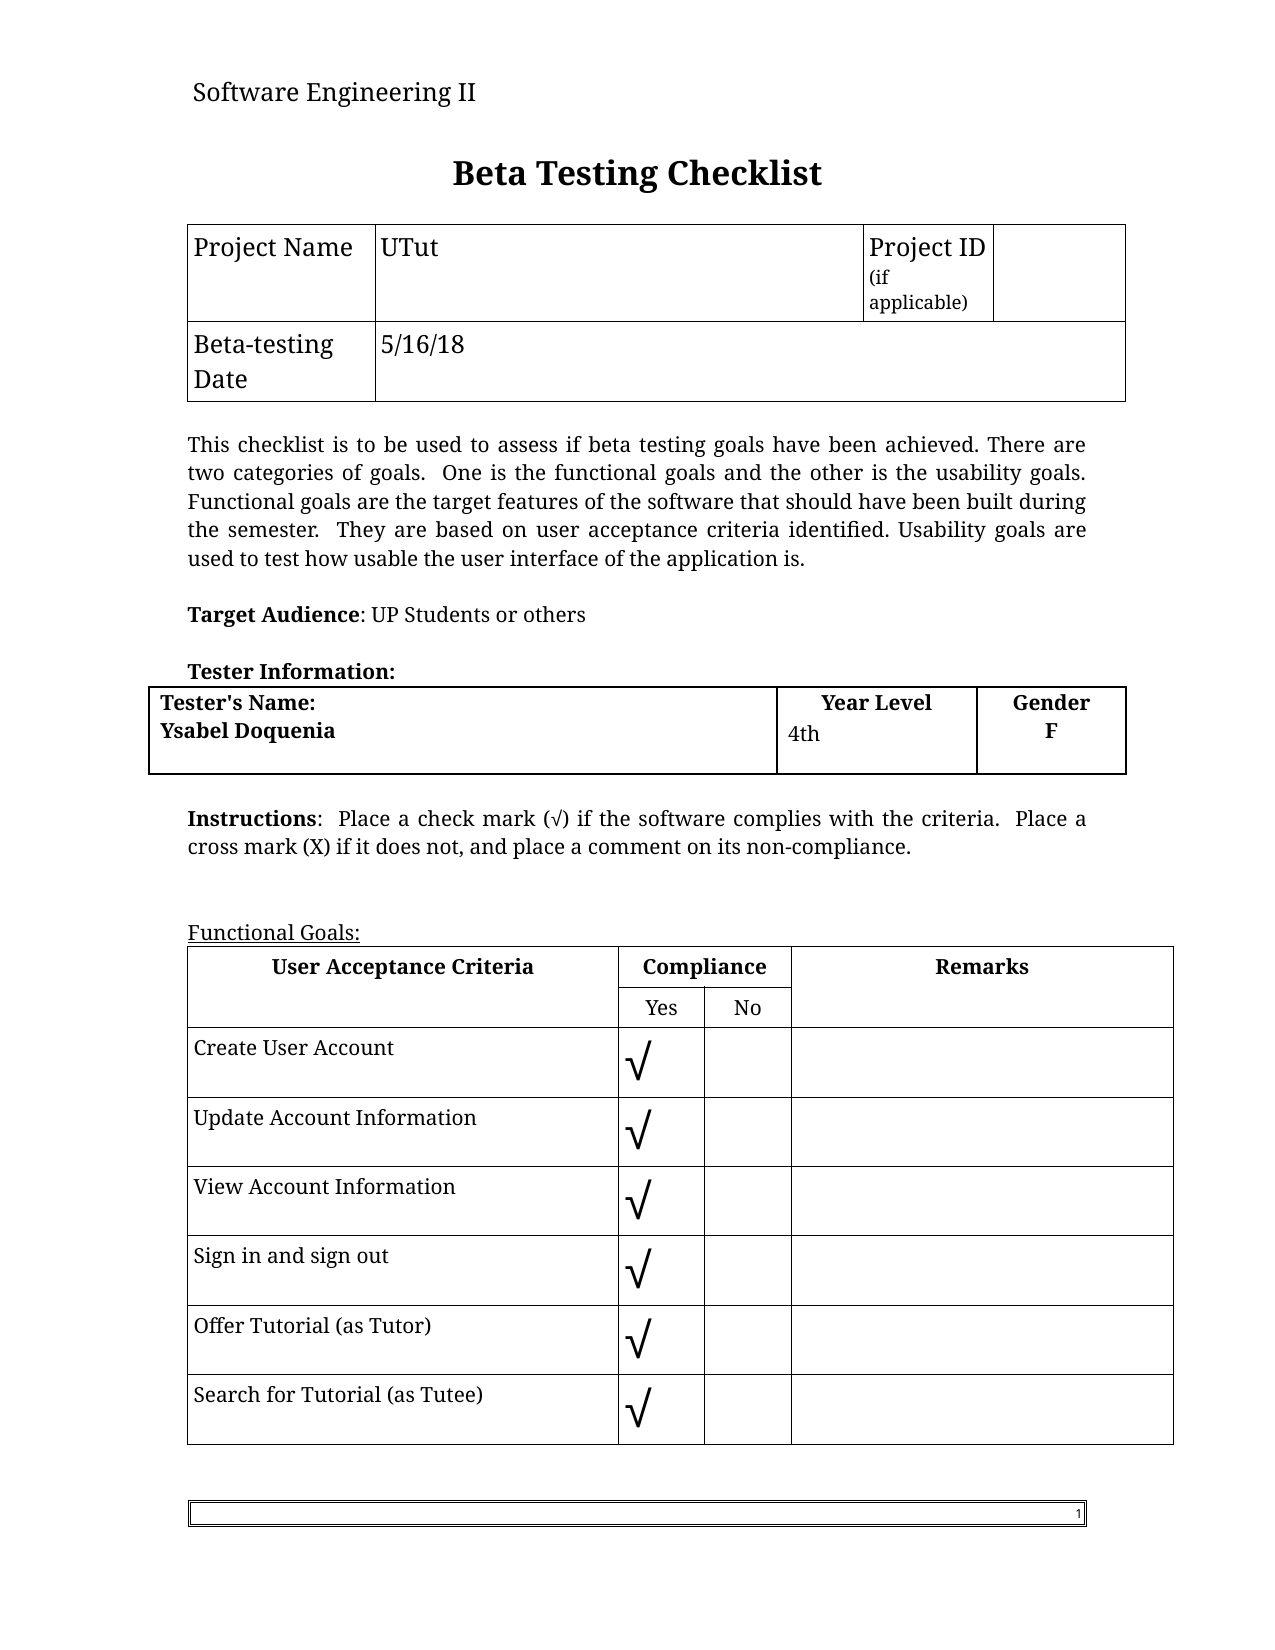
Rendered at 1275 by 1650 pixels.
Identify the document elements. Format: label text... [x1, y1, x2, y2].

table_cell √ [619, 1098, 704, 1166]
table_cell Offer Tutorial (as Tutor) [188, 1306, 618, 1374]
table_cell No [705, 988, 791, 1027]
text Target Audience: UP Students or others [187, 601, 1087, 629]
table_header Compliance [619, 947, 791, 986]
table_cell [792, 1375, 1173, 1444]
table_cell √ [619, 1306, 704, 1374]
table_cell View Account Information [188, 1167, 618, 1235]
table_cell Sign in and sign out [188, 1236, 618, 1305]
table_cell [705, 1098, 791, 1166]
table_cell [705, 1375, 791, 1444]
table_cell √ [619, 1236, 704, 1305]
table_cell Yes [619, 988, 704, 1027]
table_cell [792, 1167, 1173, 1235]
table_cell 5/16/18 [376, 322, 1125, 401]
text Beta Testing Checklist [187, 150, 1087, 195]
text Tester Information: [187, 657, 1087, 686]
text Instructions: Place a check mark (√) if the software complies with the criteria. Place a cross mark (X) if it does not, and place a comment on its non-compliance. [187, 804, 1087, 861]
text Functional Goals: [187, 918, 1087, 946]
table_cell Update Account Information [188, 1098, 618, 1166]
table_cell [705, 1167, 791, 1235]
table_header Remarks [792, 947, 1173, 1027]
table_cell [705, 1306, 791, 1374]
table_cell Beta-testing Date [188, 322, 375, 401]
table_header Tester's Name: Ysabel Doquenia [150, 688, 776, 773]
table_cell √ [619, 1375, 704, 1444]
table_cell √ [619, 1167, 704, 1235]
table_header Project Name [188, 225, 375, 321]
table_cell Search for Tutorial (as Tutee) [188, 1375, 618, 1444]
table_cell Create User Account [188, 1028, 618, 1096]
table_header Year Level [778, 688, 976, 717]
table_cell [792, 1236, 1173, 1305]
table_cell [792, 1028, 1173, 1096]
table_cell [705, 1236, 791, 1305]
table_cell √ [619, 1028, 704, 1096]
table_cell 4th [778, 717, 976, 773]
text This checklist is to be used to assess if beta testing goals have been achieved. There are two categories of goals. One is the functional goals and the other is the usability goals. Functional goals are the target features of the software that should have been built during the semester. They are based on user acceptance criteria identified. Usability goals are used to test how usable the user interface of the application is. [187, 430, 1087, 572]
table_header UTut [376, 225, 863, 321]
table_header Project ID (if applicable) [864, 225, 993, 321]
table_header [994, 225, 1125, 321]
table_cell [792, 1098, 1173, 1166]
table_header Gender F [978, 688, 1125, 773]
table_cell [705, 1028, 791, 1096]
table_header User Acceptance Criteria [188, 947, 618, 1027]
table_cell [792, 1306, 1173, 1374]
